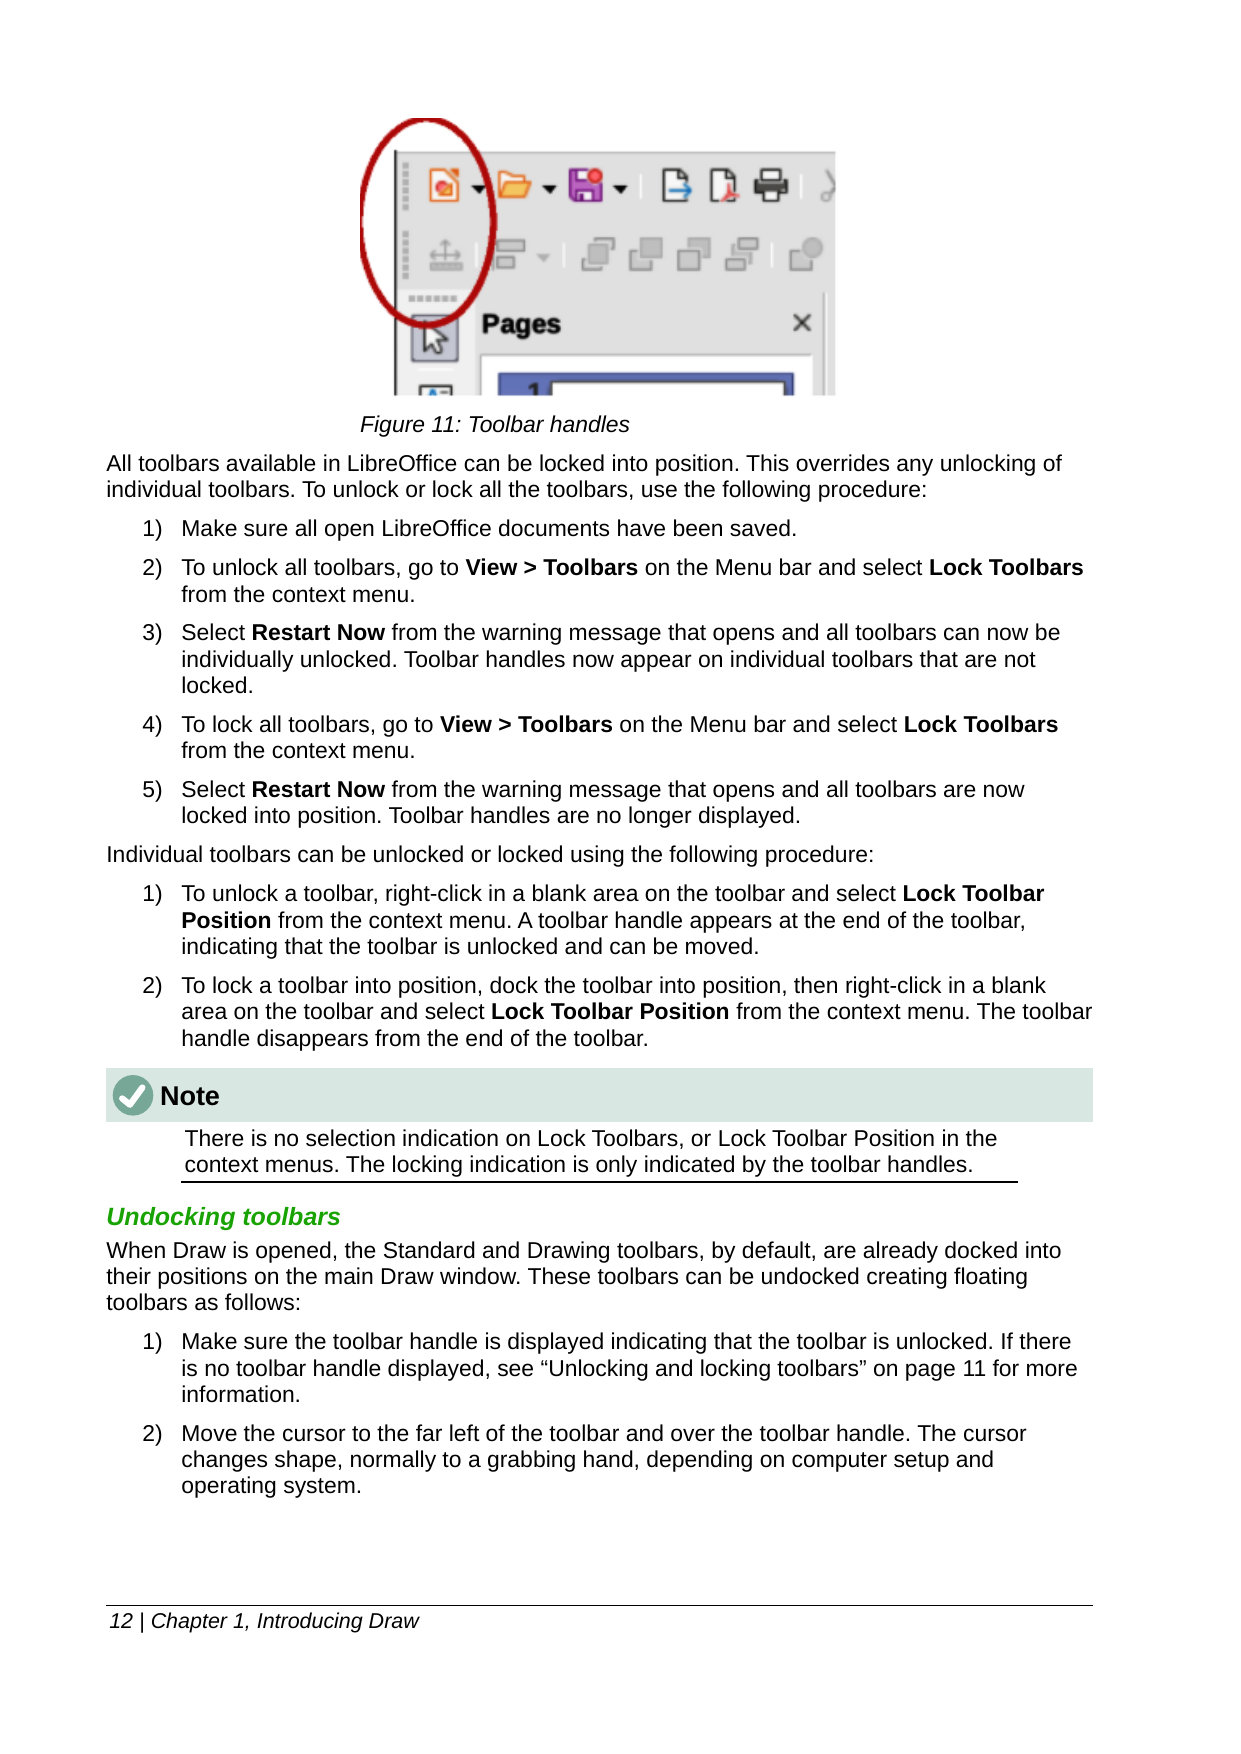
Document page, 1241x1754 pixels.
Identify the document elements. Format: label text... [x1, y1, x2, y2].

list Make sure the toolbar handle is displayed indicating that the toolbar is unlocked. If there is no toolbar handle displayed, see “Unlocking and locking toolbars” on page 11 for more information. [162, 1328, 1093, 1407]
list Select Restart Now from the warning message that opens and all toolbars are now locked into position. Toolbar handles are no longer displayed. [162, 776, 1093, 829]
list To lock all toolbars, go to View > Toolbars on the Menu bar and select Lock Toolbars from the context menu. [162, 711, 1093, 764]
list To unlock a toolbar, right-click in a blank area on the toolbar and select Lock Toolbar Position from the context menu. A toolbar handle appears at the end of the toolbar, indicating that the toolbar is unlocked and can be moved. [162, 880, 1093, 959]
list Select Restart Now from the warning message that opens and all toolbars can now be individually unlocked. Toolbar handles now appear on individual toolbars that are not locked. [162, 619, 1093, 698]
list Move the cursor to the far left of the toolbar and over the toolbar handle. The cursor changes shape, normally to a grabbing hand, depending on computer setup and operating system. [162, 1420, 1093, 1499]
list To unlock all toolbars, go to View > Toolbars on the Menu bar and select Lock Toolbars from the context menu. [162, 554, 1093, 607]
list To lock a toolbar into position, dock the toolbar into position, then right-click in a blank area on the toolbar and select Lock Toolbar Position from the context menu. The toolbar handle disappears from the end of the toolbar. [162, 972, 1093, 1051]
list Make sure all open LibreOffice documents have been saved. [162, 515, 1093, 542]
picture [360, 118, 839, 399]
text Figure 11: Toolbar handles [360, 411, 839, 438]
text All toolbars available in LibreOffice can be locked into position. This overrides any unlocking of individual toolbars. To unlock or lock all the toolbars, use the following procedure: [106, 450, 1093, 503]
list Individual toolbars can be unlocked or locked using the following procedure: [106, 841, 1093, 868]
subtitle Undocking toolbars [106, 1202, 1093, 1230]
list When Draw is opened, the Standard and Drawing toolbars, by default, are already docked into their positions on the main Draw window. These toolbars can be undocked creating floating toolbars as follows: [106, 1237, 1093, 1316]
subtitle Note [106, 1068, 1093, 1122]
text There is no selection indication on Lock Toolbars, or Lock Toolbar Position in the context menus. The locking indication is only indicated by the toolbar handles. [181, 1122, 1018, 1181]
